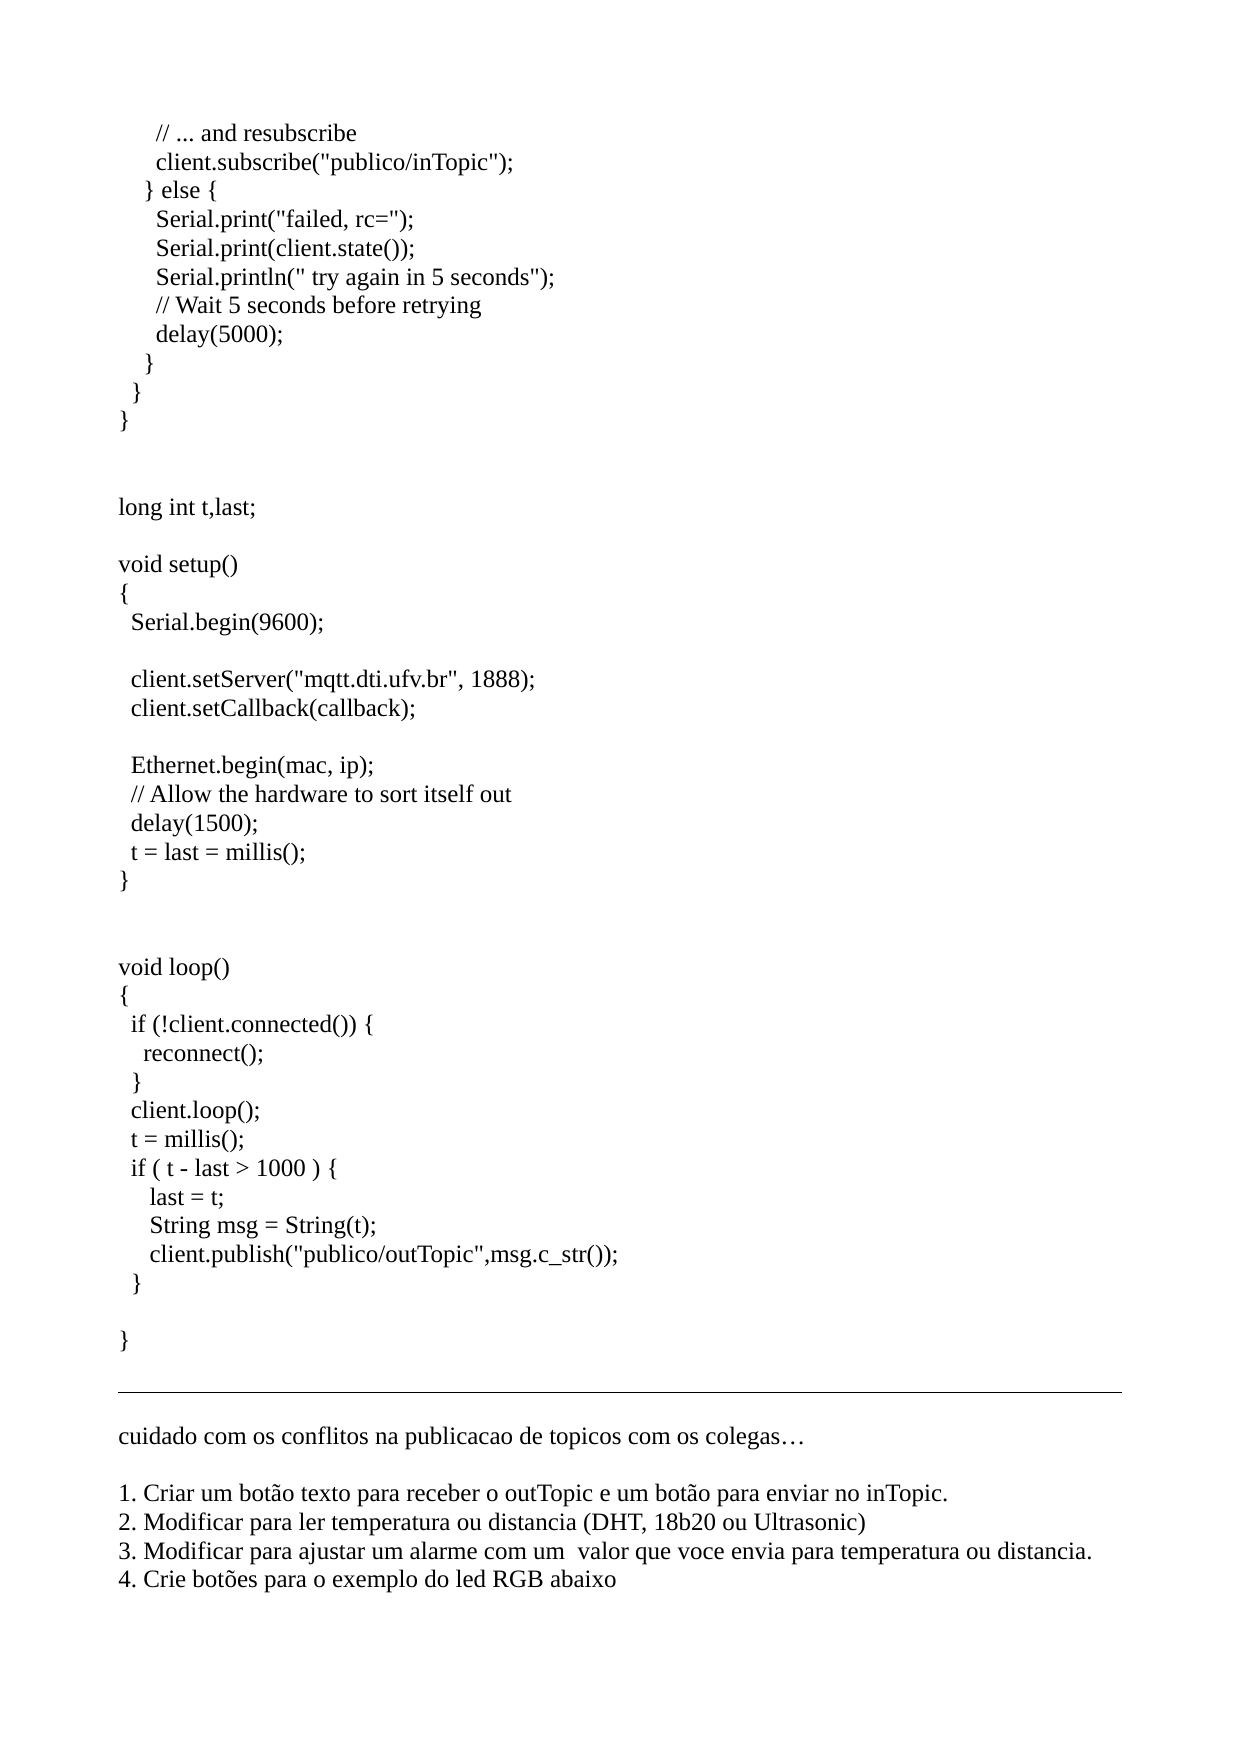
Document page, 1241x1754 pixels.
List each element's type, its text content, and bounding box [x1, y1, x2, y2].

text 4. Crie botões para o exemplo do led RGB abaixo [118, 1564, 1122, 1593]
text { [118, 981, 1122, 1009]
text String msg = String(t); [118, 1211, 1122, 1239]
text } [118, 1268, 1122, 1297]
text 2. Modificar para ler temperatura ou distancia (DHT, 18b20 ou Ultrasonic) [118, 1507, 1122, 1536]
text delay(5000); [118, 319, 1122, 348]
text reconnect(); [118, 1038, 1122, 1067]
text long int t,last; [118, 492, 1122, 521]
text } [118, 348, 1122, 377]
text void loop() [118, 952, 1122, 981]
text client.setCallback(callback); [118, 693, 1122, 722]
text client.setServer("mqtt.dti.ufv.br", 1888); [118, 664, 1122, 693]
text client.publish("publico/outTopic",msg.c_str()); [118, 1239, 1122, 1268]
text } [118, 1067, 1122, 1096]
text cuidado com os conflitos na publicacao de topicos com os colegas… [118, 1421, 1122, 1449]
text } [118, 866, 1122, 894]
text Serial.print("failed, rc="); [118, 204, 1122, 233]
text void setup() [118, 549, 1122, 578]
text Serial.begin(9600); [118, 607, 1122, 636]
text last = t; [118, 1182, 1122, 1211]
text if ( t - last > 1000 ) { [118, 1153, 1122, 1182]
text } [118, 377, 1122, 406]
text Serial.println(" try again in 5 seconds"); [118, 262, 1122, 291]
text t = millis(); [118, 1124, 1122, 1153]
text Serial.print(client.state()); [118, 233, 1122, 262]
text t = last = millis(); [118, 837, 1122, 866]
text } [118, 1326, 1122, 1354]
text 1. Criar um botão texto para receber o outTopic e um botão para enviar no inTopic. [118, 1478, 1122, 1507]
text } else { [118, 176, 1122, 204]
text // Wait 5 seconds before retrying [118, 291, 1122, 319]
text // ... and resubscribe [118, 118, 1122, 147]
text { [118, 578, 1122, 607]
text delay(1500); [118, 808, 1122, 837]
text } [118, 406, 1122, 434]
text client.loop(); [118, 1096, 1122, 1124]
text if (!client.connected()) { [118, 1009, 1122, 1038]
text 3. Modificar para ajustar um alarme com um valor que voce envia para temperatura ou distancia. [118, 1536, 1122, 1564]
text Ethernet.begin(mac, ip); [118, 751, 1122, 779]
text // Allow the hardware to sort itself out [118, 779, 1122, 808]
text client.subscribe("publico/inTopic"); [118, 147, 1122, 176]
